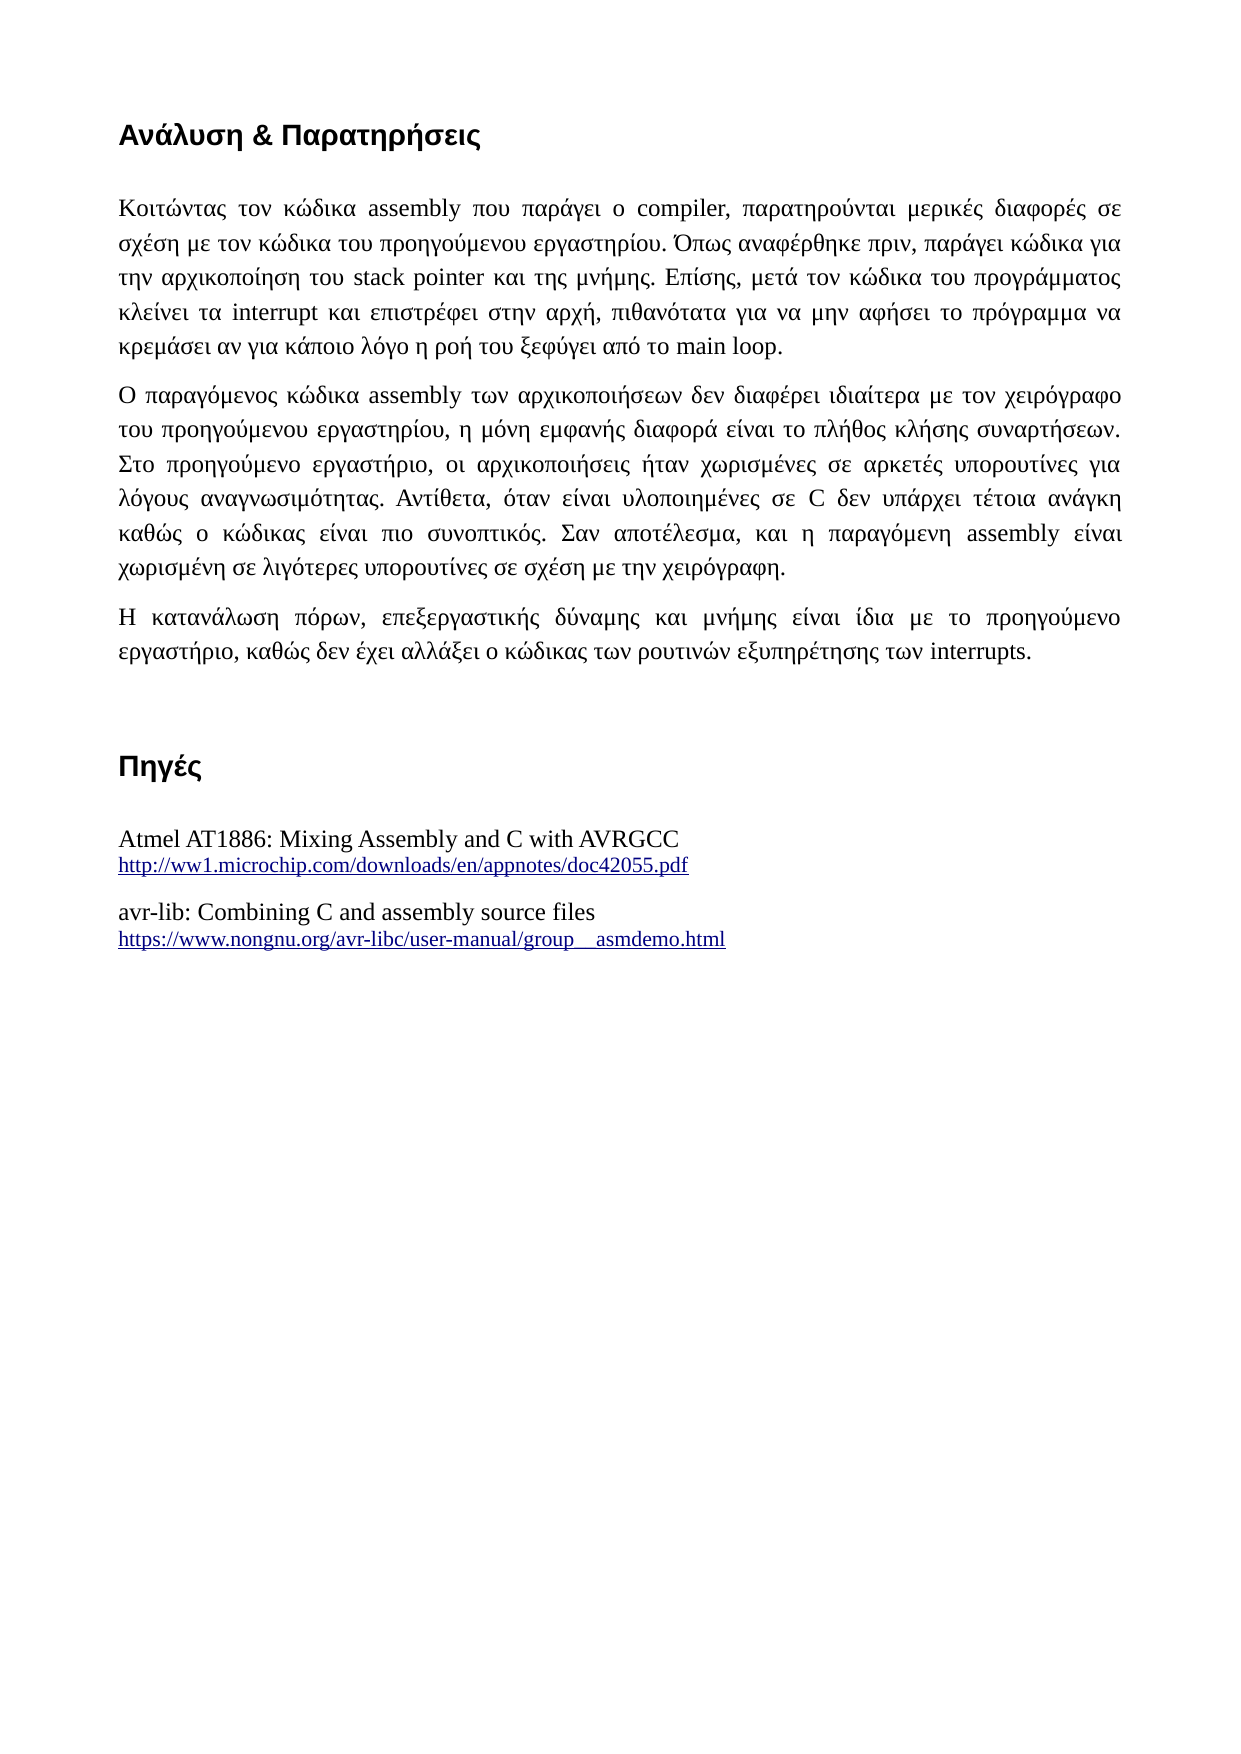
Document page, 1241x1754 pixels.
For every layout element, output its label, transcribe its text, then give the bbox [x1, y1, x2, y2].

text Η κατανάλωση πόρων, επεξεργαστικής δύναμης και μνήμης είναι ίδια με το προηγούμενο εργαστήριο, καθώς δεν έχει αλλάξει ο κώδικας των ρουτινών εξυπηρέτησης των interrupts. [118, 602, 1122, 665]
text Atmel AT1886: Mixing Assembly and C with AVRGCC [118, 824, 1122, 852]
text Κοιτώντας τον κώδικα assembly που παράγει ο compiler, παρατηρούνται μερικές διαφορές σε σχέση με τον κώδικα του προηγούμενου εργαστηρίου. Όπως αναφέρθηκε πριν, παράγει κώδικα για την αρχικοποίηση του stack pointer και της μνήμης. Επίσης, μετά τον κώδικα του προγράμματος κλείνει τα interrupt και επιστρέφει στην αρχή, πιθανότατα για να μην αφήσει το πρόγραμμα να κρεμάσει αν για κάποιο λόγο η ροή του ξεφύγει από το main loop. [118, 193, 1122, 360]
subtitle Πηγές [118, 749, 1122, 782]
text Ο παραγόμενος κώδικα assembly των αρχικοποιήσεων δεν διαφέρει ιδιαίτερα με τον χειρόγραφο του προηγούμενου εργαστηρίου, η μόνη εμφανής διαφορά είναι το πλήθος κλήσης συναρτήσεων. Στο προηγούμενο εργαστήριο, οι αρχικοποιήσεις ήταν χωρισμένες σε αρκετές υπορουτίνες για λόγους αναγνωσιμότητας. Αντίθετα, όταν είναι υλοποιημένες σε C δεν υπάρχει τέτοια ανάγκη καθώς ο κώδικας είναι πιο συνοπτικός. Σαν αποτέλεσμα, και η παραγόμενη assembly είναι χωρισμένη σε λιγότερες υπορουτίνες σε σχέση με την χειρόγραφη. [118, 380, 1122, 581]
text http://ww1.microchip.com/downloads/en/appnotes/doc42055.pdf [118, 852, 1122, 878]
text avr-lib: Combining C and assembly source files [118, 897, 1122, 926]
text https://www.nongnu.org/avr-libc/user-manual/group__asmdemo.html [118, 926, 1122, 951]
subtitle Ανάλυση & Παρατηρήσεις [118, 118, 1122, 152]
